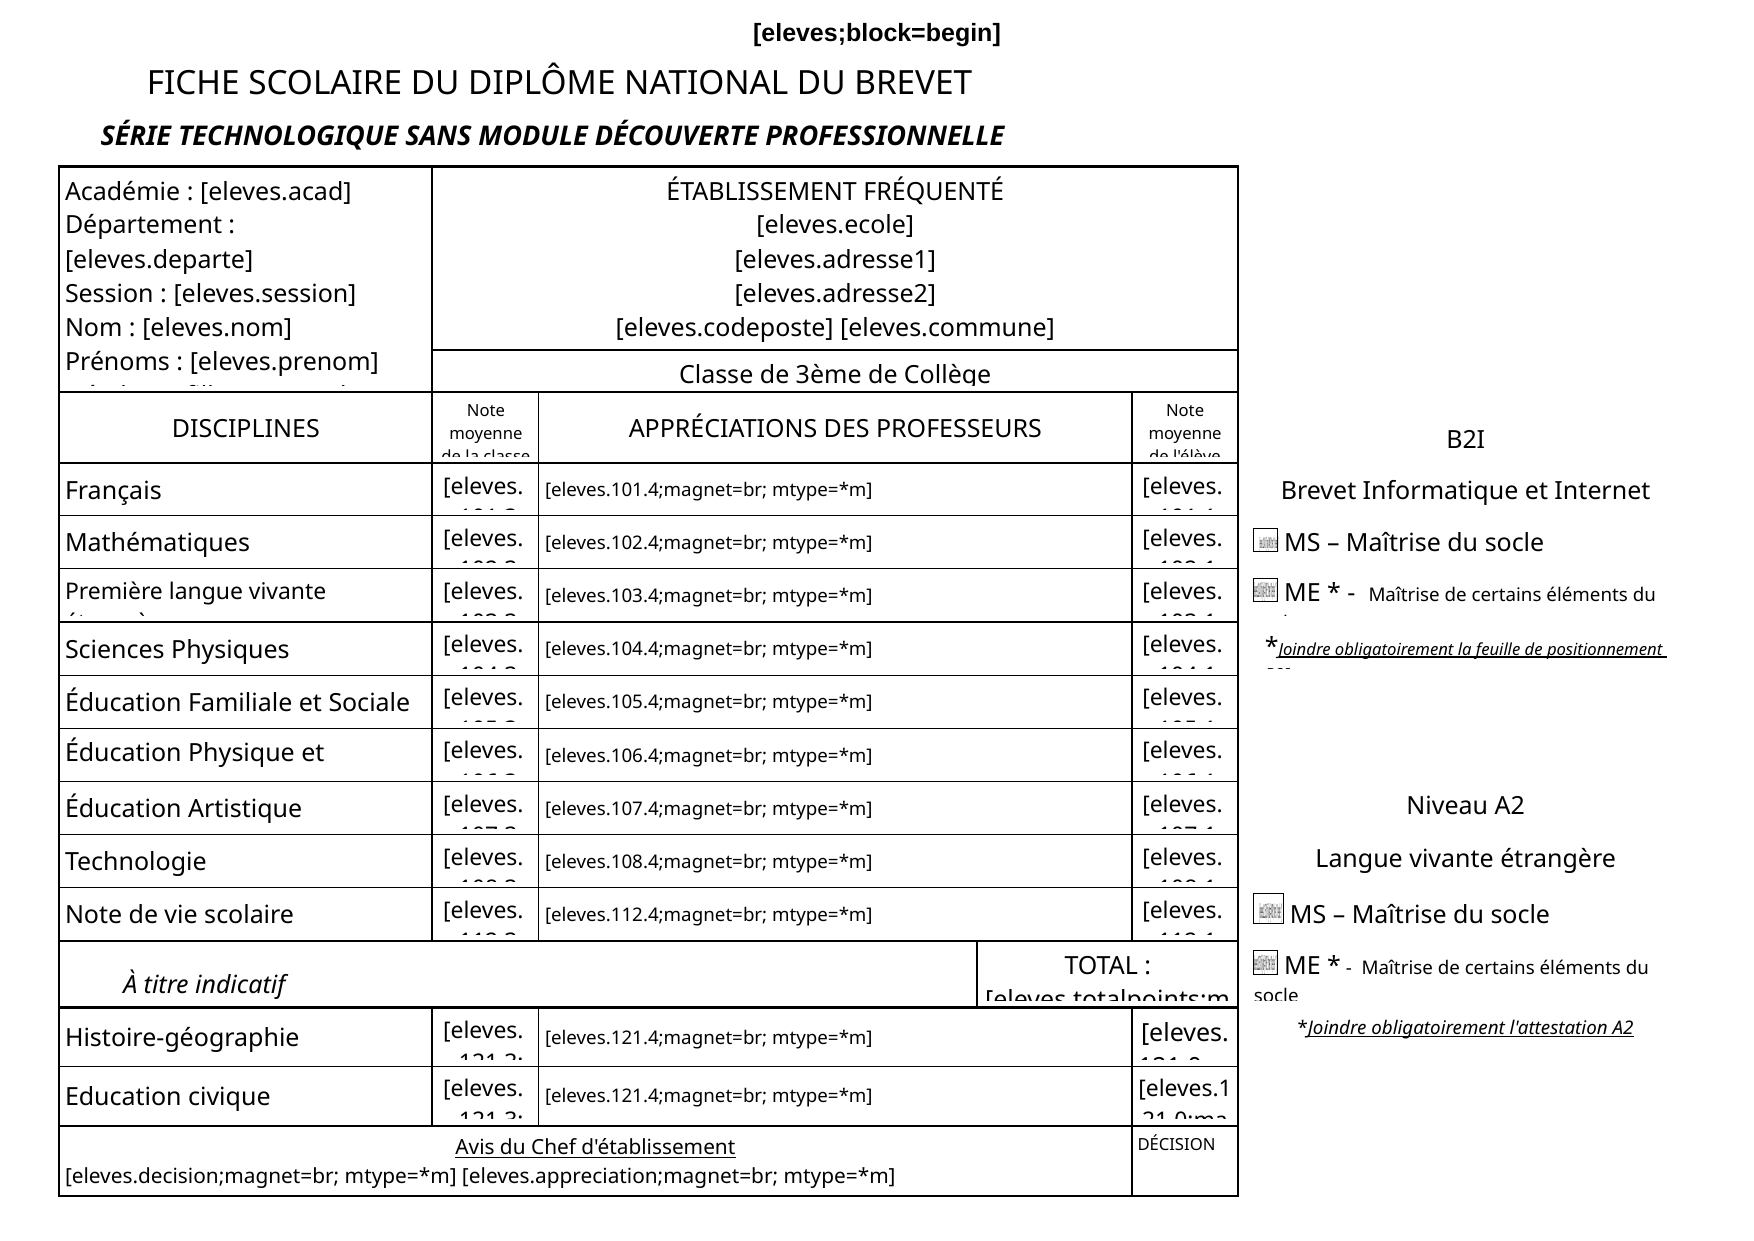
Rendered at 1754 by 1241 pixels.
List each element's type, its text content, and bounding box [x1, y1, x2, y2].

table_cell [eleves.107.4;magnet=br; mtype=*m] [539, 782, 1131, 834]
table_cell Niveau A2 [1239, 781, 1693, 834]
table_cell Langue vivante étrangère [1239, 834, 1693, 887]
table_cell Note moyenne de la classe [433, 393, 538, 462]
table_cell [eleves.105.4;magnet=br; mtype=*m] [539, 676, 1131, 728]
table_cell [eleves.112.4;magnet=br; mtype=*m] [539, 888, 1131, 940]
table_cell [eleves.102.4;magnet=br; mtype=*m] [539, 516, 1131, 568]
table_header Académie : [eleves.acad] Département : [eleves.departe] Session : [eleves.session] Nom : [eleves.nom] Prénoms : [eleves.prenom] Né[eleves.fille;magnet=br; mtype=*m] le [eleves.date_nais] à [eleves.lieu_nais] [60, 168, 431, 391]
table_cell [eleves.121.4;magnet=br; mtype=*m] [539, 1067, 1131, 1124]
table_cell Mathématiques [60, 516, 431, 568]
table_cell [eleves.101.3;magnet=br; mtype=*m] /20 [433, 464, 538, 515]
table_cell [eleves.104.4;magnet=br; mtype=*m] [539, 623, 1131, 674]
table_cell Éducation Artistique [60, 782, 431, 834]
table_cell *Joindre obligatoirement l'attestation A2 [1239, 1006, 1693, 1066]
table_cell [eleves.107.1;magnet=br; mtype=*m] /20 [1133, 782, 1237, 834]
table_cell [eleves.121.3;magnet=br; mtype=*m] /20 [433, 1067, 538, 1124]
table_cell [eleves.121.0;magnet=br; mtype=*m] [1133, 1067, 1237, 1124]
table_cell À titre indicatif [60, 942, 976, 1006]
table_cell [eleves.102.1;magnet=br; mtype=*m] /20 [1133, 516, 1237, 568]
table_cell [eleves.103.1;magnet=br; mtype=*m] /20 [1133, 569, 1237, 621]
table_cell [eleves.107.3;magnet=br; mtype=*m] /20 [433, 782, 538, 834]
table_cell [eleves.102.3;magnet=br; mtype=*m] /20 [433, 516, 538, 568]
table_cell Education civique [60, 1067, 431, 1124]
table_cell [eleves.112.3;magnet=br; mtype=*m] /20 [433, 888, 538, 940]
table_cell Brevet Informatique et Internet [1239, 462, 1693, 515]
table_cell [eleves.106.3;magnet=br; mtype=*m] /20 [433, 729, 538, 781]
table_cell Sciences Physiques [60, 623, 431, 674]
table_cell [eleves.106.1;magnet=br; mtype=*m] /20 [1133, 729, 1237, 781]
table_cell [eleves.101.4;magnet=br; mtype=*m] [539, 464, 1131, 515]
table_cell Première langue vivante étrangère [60, 569, 431, 621]
table_cell [1239, 728, 1693, 781]
table_header [1239, 165, 1693, 349]
table_cell [eleves.108.1;magnet=br; mtype=*m] /40 [1133, 835, 1237, 887]
table_cell [eleves.101.1;magnet=br; mtype=*m] /20 [1133, 464, 1237, 515]
table_cell [eleves.121.4;magnet=br; mtype=*m] [539, 1009, 1131, 1066]
table_cell Classe de 3ème de Collège [433, 351, 1237, 391]
table_cell Éducation Familiale et Sociale [60, 676, 431, 728]
table_cell [eleves.121.0;magnet=br; mtype=*m] [1133, 1009, 1237, 1066]
table_cell Note moyenne de l'élève [1133, 393, 1237, 462]
table_cell Technologie [60, 835, 431, 887]
table_cell [eleves.103.4;magnet=br; mtype=*m] [539, 569, 1131, 621]
table_cell [eleves.112.1;magnet=br; mtype=*m] /20 [1133, 888, 1237, 940]
subtitle [eleves;block=begin] [59, 18, 1695, 46]
table_cell Éducation Physique et Sportive [60, 729, 431, 781]
table_cell [eleves.106.4;magnet=br; mtype=*m] [539, 729, 1131, 781]
table_cell [eleves.105.3;magnet=br; mtype=*m] /20 [433, 676, 538, 728]
table_header ÉTABLISSEMENT FRÉQUENTÉ [eleves.ecole] [eleves.adresse1] [eleves.adresse2] [eleves.codeposte] [eleves.commune] [433, 168, 1237, 349]
table_cell APPRÉCIATIONS DES PROFESSEURS [539, 393, 1131, 462]
table_cell [eleves.104.3;magnet=br; mtype=*m] /20 [433, 623, 538, 674]
table_cell DISCIPLINES [60, 393, 431, 462]
table_cell [1239, 1066, 1693, 1124]
table_cell [eleves.103.3;magnet=br; mtype=*m] /20 [433, 569, 538, 621]
table_cell [eleves.108.4;magnet=br; mtype=*m] [539, 835, 1131, 887]
table_cell [eleves.104.1;magnet=br; mtype=*m] /20 [1133, 623, 1237, 674]
table_cell [1239, 1125, 1693, 1195]
table_cell [1239, 675, 1693, 728]
text FICHE SCOLAIRE DU DIPLÔME NATIONAL DU BREVET [147, 59, 1695, 104]
table_cell *Joindre obligatoirement la feuille de positionnement B2I [1239, 621, 1693, 674]
subtitle SÉRIE TECHNOLOGIQUE SANS MODULE DÉCOUVERTE PROFESSIONNELLE [100, 116, 1695, 153]
table_cell MS – Maîtrise du socle [1239, 887, 1693, 940]
table_cell Français [60, 464, 431, 515]
table_cell [eleves.121.3;magnet=br; mtype=*m] /20 [433, 1009, 538, 1066]
table_cell ME * - Maîtrise de certains éléments du socle [1239, 568, 1693, 621]
table_cell MS – Maîtrise du socle [1239, 515, 1693, 568]
table_cell TOTAL : [eleves.totalpoints;magnet=br; mtype=*m] /[eleves.totalcoef;magnet=br; mtype=*m] [978, 942, 1237, 1006]
table_cell Histoire-géographie [60, 1009, 431, 1066]
table_cell Note de vie scolaire [60, 888, 431, 940]
table_cell [1239, 349, 1693, 391]
table_cell Avis du Chef d'établissement [eleves.decision;magnet=br; mtype=*m] [eleves.appreciation;magnet=br; mtype=*m] [60, 1127, 1131, 1195]
table_cell ME * - Maîtrise de certains éléments du socle [1239, 940, 1693, 1006]
table_cell DÉCISION [1133, 1127, 1237, 1195]
table_cell [eleves.105.1;magnet=br; mtype=*m] /20 [1133, 676, 1237, 728]
table_cell [eleves.108.3;magnet=br; mtype=*m] /20 [433, 835, 538, 887]
table_cell B2I [1239, 391, 1693, 462]
